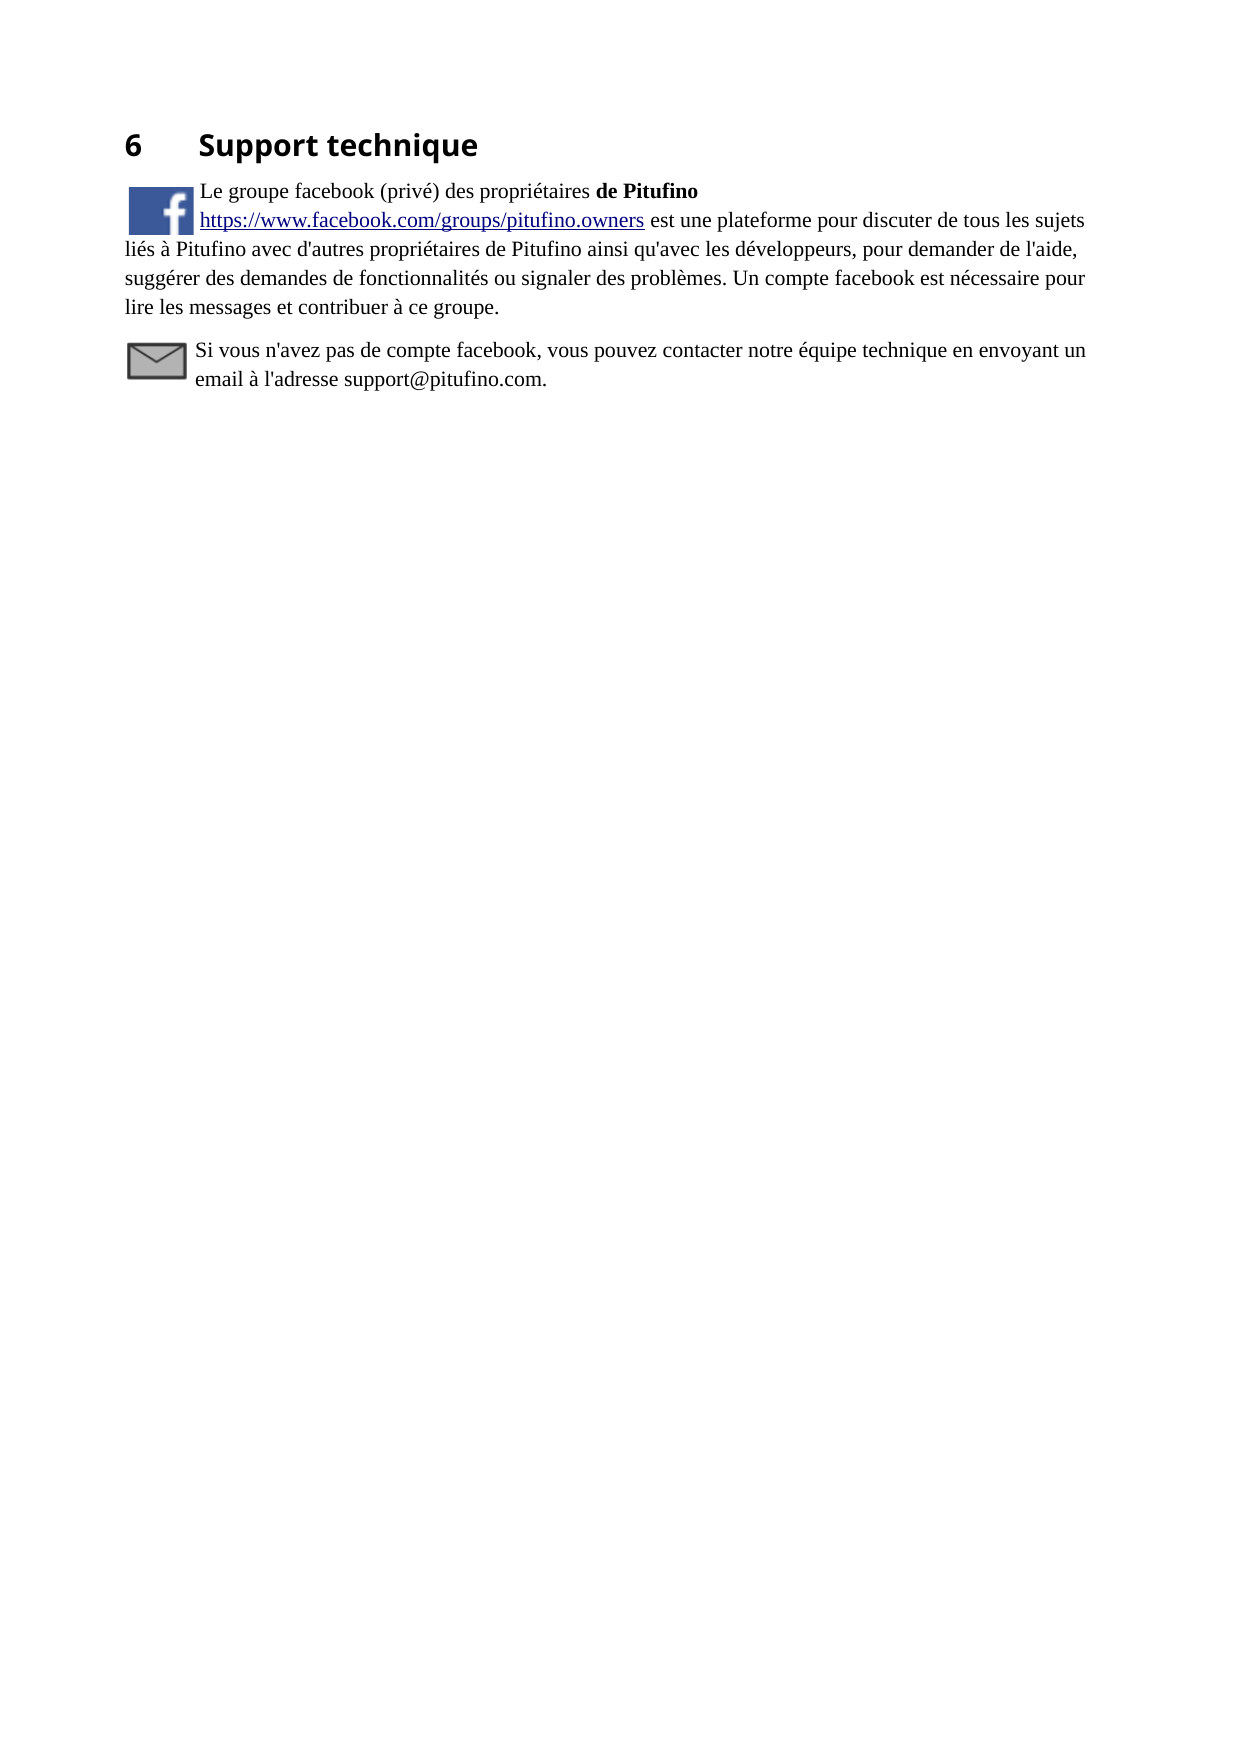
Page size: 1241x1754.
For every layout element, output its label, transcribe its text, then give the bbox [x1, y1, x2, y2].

picture [128, 187, 194, 235]
text Si vous n'avez pas de compte facebook, vous pouvez contacter notre équipe technique en envoyant un email à l'adresse support@pitufino.com. [189, 337, 1116, 392]
text Le groupe facebook (privé) des propriétaires de Pitufino https://www.facebook.com/groups/pitufino.owners est une plateforme pour discuter de tous les sujets liés à Pitufino avec d'autres propriétaires de Pitufino ainsi qu'avec les développeurs, pour demander de l'aide, suggérer des demandes de fonctionnalités ou signaler des problèmes. Un compte facebook est nécessaire pour lire les messages et contribuer à ce groupe. [124, 178, 1116, 319]
picture [124, 328, 189, 393]
subtitle Support technique [124, 124, 1116, 166]
